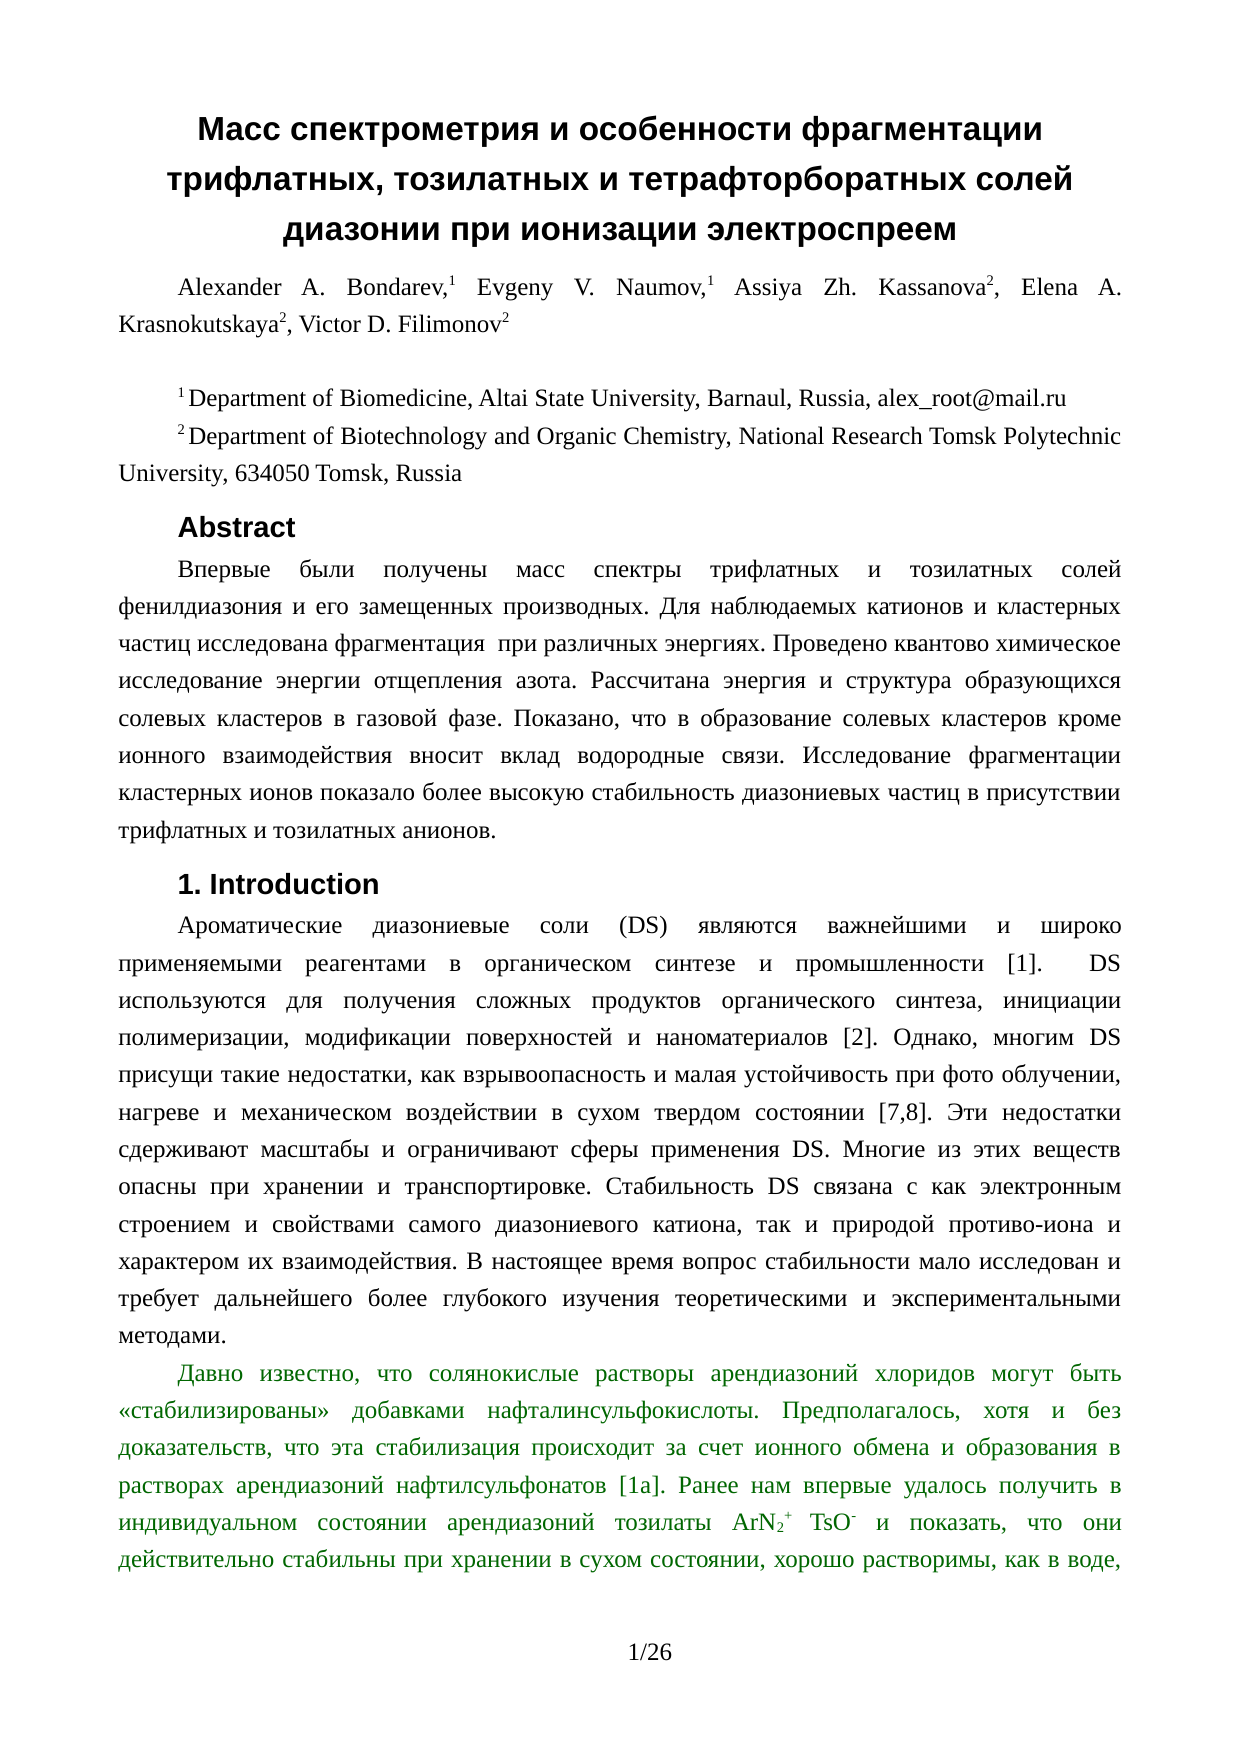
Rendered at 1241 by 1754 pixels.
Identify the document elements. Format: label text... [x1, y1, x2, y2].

subtitle Масс спектрометрия и особенности фрагментации трифлатных, тозилатных и тетрафторборатных солей диазонии при ионизации электроспреем [118, 109, 1122, 248]
subtitle 1. Introduction [118, 867, 1122, 900]
text Alexander A. Bondarev,1 Evgeny V. Naumov,1 Assiya Zh. Kassanova2, Elena A. Krasnokutskaya2, Victor D. Filimonov2 [118, 272, 1122, 338]
text 1 Department of Biomedicine, Altai State University, Barnaul, Russia, alex_root@mail.ru [118, 383, 1122, 412]
list Впервые были получены масс спектры трифлатных и тозилатных солей фенилдиазония и его замещенных производных. Для наблюдаемых катионов и кластерных частиц исследована фрагментация при различных энергиях. Проведено квантово химическое исследование энергии отщепления азота. Рассчитана энергия и структура образующихся солевых кластеров в газовой фазе. Показано, что в образование солевых кластеров кроме ионного взаимодействия вносит вклад водородные связи. Исследование фрагментации кластерных ионов показало более высокую стабильность диазониевых частиц в присутствии трифлатных и тозилатных анионов. [118, 554, 1122, 843]
list Ароматические диазониевые соли (DS) являются важнейшими и широко применяемыми реагентами в органическом синтезе и промышленности [1]. DS используются для получения сложных продуктов органического синтеза, инициации полимеризации, модификации поверхностей и наноматериалов [2]. Однако, многим DS присущи такие недостатки, как взрывоопасность и малая устойчивость при фото облучении, нагреве и механическом воздействии в сухом твердом состоянии [7,8]. Эти недостатки сдерживают масштабы и ограничивают сферы применения DS. Многие из этих веществ опасны при хранении и транспортировке. Стабильность DS связана с как электронным строением и свойствами самого диазониевого катиона, так и природой противо-иона и характером их взаимодействия. В настоящее время вопрос стабильности мало исследован и требует дальнейшего более глубокого изучения теоретическими и экспериментальными методами. [118, 910, 1122, 1349]
subtitle Abstract [118, 510, 1122, 544]
text 2 Department of Biotechnology and Organic Chemistry, National Research Tomsk Polytechnic University, 634050 Tomsk, Russia [118, 421, 1122, 487]
list Давно известно, что солянокислые растворы арендиазоний хлоридов могут быть «стабилизированы» добавками нафталинсульфокислоты. Предполагалось, хотя и без доказательств, что эта стабилизация происходит за счет ионного обмена и образования в растворах арендиазоний нафтилсульфонатов [1a]. Ранее нам впервые удалось получить в индивидуальном состоянии арендиазоний тозилаты ArN2+ TsO- и показать, что они действительно стабильны при хранении в сухом состоянии, хорошо растворимы, как в воде, [118, 1358, 1122, 1573]
